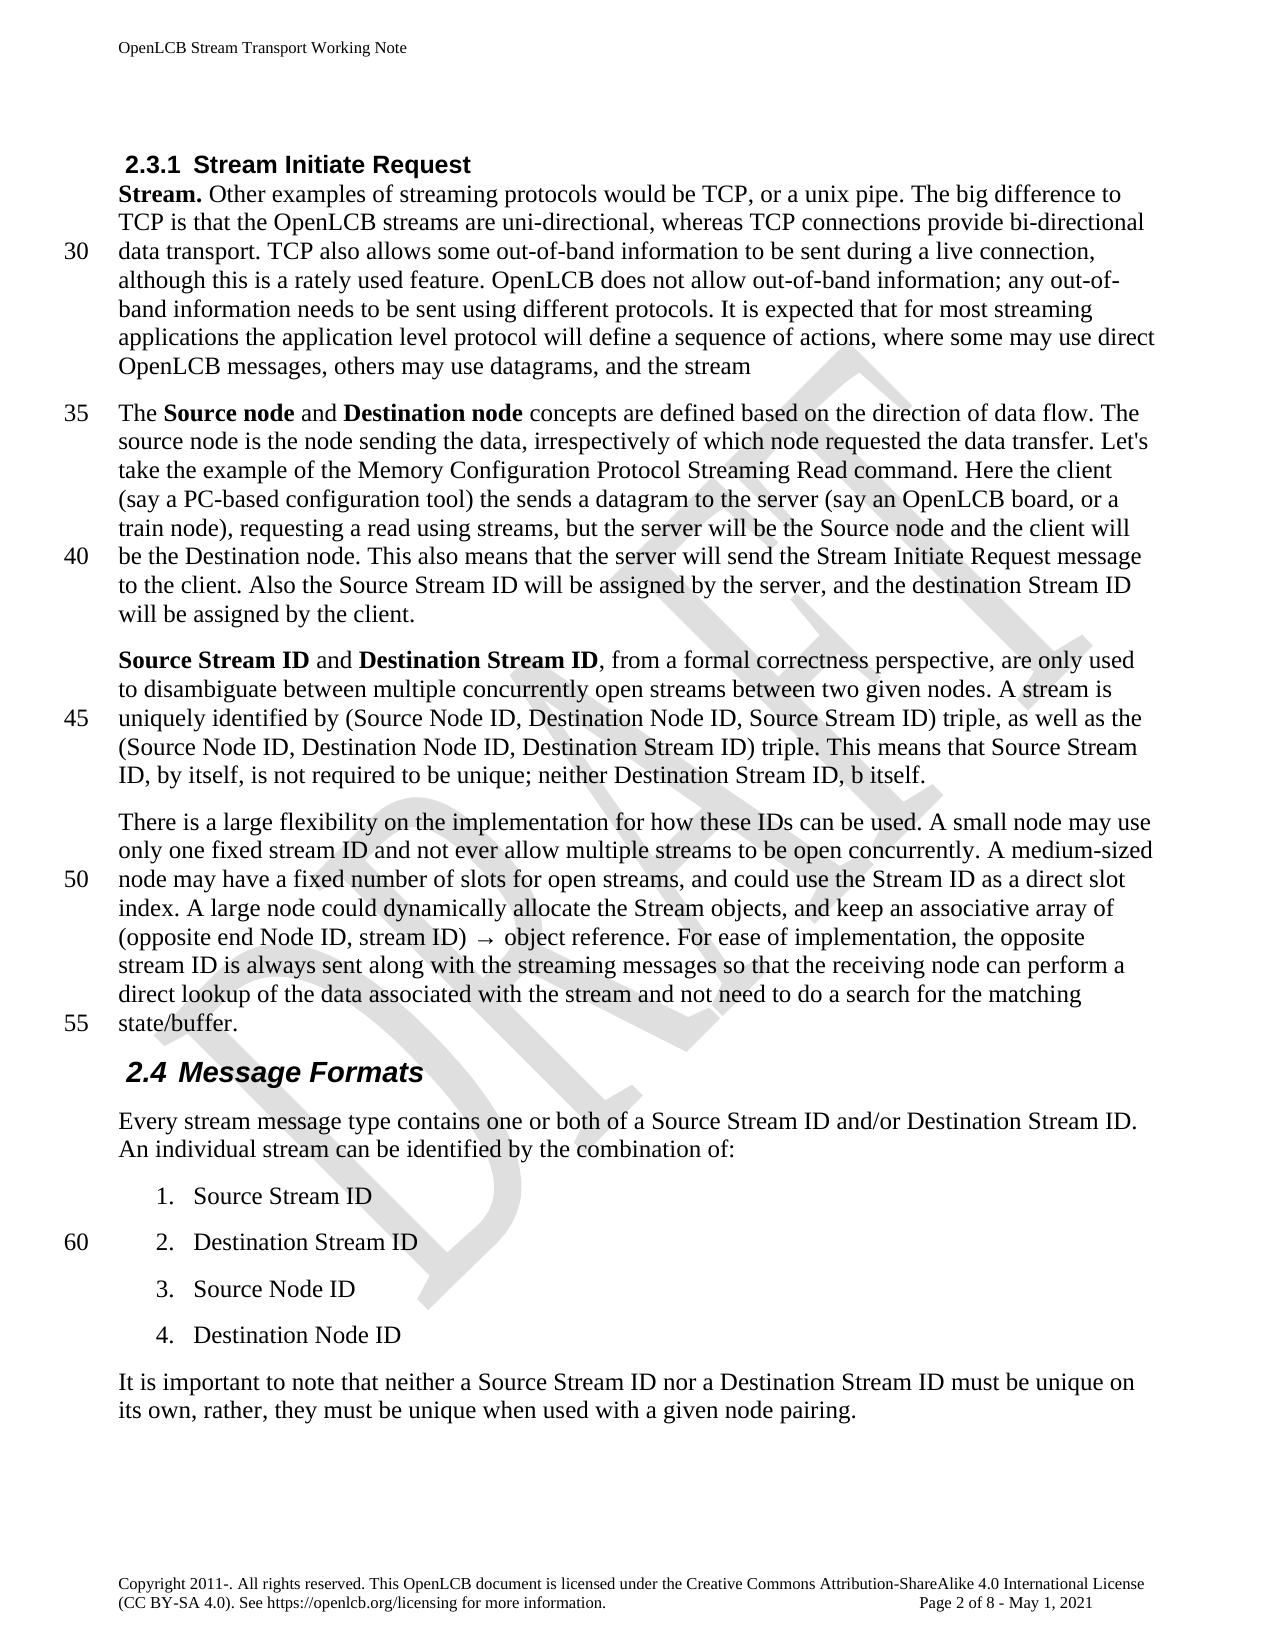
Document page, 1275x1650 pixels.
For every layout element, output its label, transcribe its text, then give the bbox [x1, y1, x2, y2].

text Every stream message type contains one or both of a Source Stream ID and/or Destination Stream ID. An individual stream can be identified by the combination of: [118, 1106, 316, 1163]
list Destination Stream ID [485, 1227, 1157, 1256]
text Stream. Other examples of streaming protocols would be TCP, or a unix pipe. The big difference to TCP is that the OpenLCB streams are uni-directional, whereas TCP connections provide bi-directional data transport. TCP also allows some out-of-band information to be sent during a live connection, although this is a rately used feature. OpenLCB does not allow out-of-band information; any out-of-band information needs to be sent using different protocols. It is expected that for most streaming applications the application level protocol will define a sequence of actions, where some may use direct OpenLCB messages, others may use datagrams, and the stream [118, 179, 1157, 380]
list Source Stream ID [377, 1181, 494, 1210]
text Source Stream ID and Destination Stream ID, from a formal correctness perspective, are only used to disambiguate between multiple concurrently open streams between two given nodes. A stream is uniquely identified by (Source Node ID, Destination Node ID, Source Stream ID) triple, as well as the (Source Node ID, Destination Node ID, Destination Stream ID) triple. This means that Source Stream ID, by itself, is not required to be unique; neither Destination Stream ID, b itself. [118, 645, 849, 789]
text Every stream message type contains one or both of a Source Stream ID and/or Destination Stream ID. An individual stream can be identified by the combination of: [302, 1106, 489, 1163]
subtitle Message Formats [118, 1054, 241, 1088]
list Destination Stream ID [423, 1227, 474, 1251]
text There is a large flexibility on the implementation for how these IDs can be used. A small node may use only one fixed stream ID and not ever allow multiple streams to be open concurrently. A medium-sized node may have a fixed number of slots for open streams, and could use the Stream ID as a direct slot index. A large node could dynamically allocate the Stream objects, and keep an associative array of (opposite end Node ID, stream ID) → object reference. For ease of implementation, the opposite stream ID is always sent along with the streaming messages so that the receiving node can perform a direct lookup of the data associated with the stream and not need to do a search for the matching state/buffer. [366, 828, 515, 977]
list Destination Stream ID [156, 1227, 409, 1256]
text Source Stream ID and Destination Stream ID, from a formal correctness perspective, are only used to disambiguate between multiple concurrently open streams between two given nodes. A stream is uniquely identified by (Source Node ID, Destination Node ID, Source Stream ID) triple, as well as the (Source Node ID, Destination Node ID, Destination Stream ID) triple. This means that Source Stream ID, by itself, is not required to be unique; neither Destination Stream ID, b itself. [798, 645, 1157, 789]
subtitle Message Formats [250, 1054, 439, 1088]
list Source Stream ID [518, 1181, 1157, 1210]
text The Source node and Destination node concepts are defined based on the direction of data flow. The source node is the node sending the data, irrespectively of which node requested the data transfer. Let's take the example of the Memory Configuration Protocol Streaming Read command. Here the client (say a PC-based configuration tool) the sends a datagram to the server (say an OpenLCB board, or a train node), requesting a read using streams, but the server will be the Source node and the client will be the Destination node. This also means that the server will send the Stream Initiate Request message to the client. Also the Source Stream ID will be assigned by the server, and the destination Stream ID will be assigned by the client. [815, 398, 1157, 628]
subtitle Message Formats [560, 1054, 1157, 1088]
text It is important to note that neither a Source Stream ID nor a Destination Stream ID must be unique on its own, rather, they must be unique when used with a given node pairing. [118, 1367, 1157, 1424]
list Source Node ID [156, 1274, 429, 1303]
list [437, 1274, 1157, 1303]
text There is a large flexibility on the implementation for how these IDs can be used. A small node may use only one fixed stream ID and not ever allow multiple streams to be open concurrently. A medium-sized node may have a fixed number of slots for open streams, and could use the Stream ID as a direct slot index. A large node could dynamically allocate the Stream objects, and keep an associative array of (opposite end Node ID, stream ID) → object reference. For ease of implementation, the opposite stream ID is always sent along with the streaming messages so that the receiving node can perform a direct lookup of the data associated with the stream and not need to do a search for the matching state/buffer. [118, 807, 500, 1037]
text Every stream message type contains one or both of a Source Stream ID and/or Destination Stream ID. An individual stream can be identified by the combination of: [493, 1106, 1157, 1163]
list Source Stream ID [156, 1181, 363, 1210]
text There is a large flexibility on the implementation for how these IDs can be used. A small node may use only one fixed stream ID and not ever allow multiple streams to be open concurrently. A medium-sized node may have a fixed number of slots for open streams, and could use the Stream ID as a direct slot index. A large node could dynamically allocate the Stream objects, and keep an associative array of (opposite end Node ID, stream ID) → object reference. For ease of implementation, the opposite stream ID is always sent along with the streaming messages so that the receiving node can perform a direct lookup of the data associated with the stream and not need to do a search for the matching state/buffer. [453, 807, 1157, 1037]
list Destination Node ID [156, 1320, 1157, 1349]
subtitle Message Formats [453, 1054, 551, 1088]
subtitle Stream Initiate Request [118, 150, 1157, 179]
text The Source node and Destination node concepts are defined based on the direction of data flow. The source node is the node sending the data, irrespectively of which node requested the data transfer. Let's take the example of the Memory Configuration Protocol Streaming Read command. Here the client (say a PC-based configuration tool) the sends a datagram to the server (say an OpenLCB board, or a train node), requesting a read using streams, but the server will be the Source node and the client will be the Destination node. This also means that the server will send the Stream Initiate Request message to the client. Also the Source Stream ID will be assigned by the server, and the destination Stream ID will be assigned by the client. [118, 398, 989, 628]
